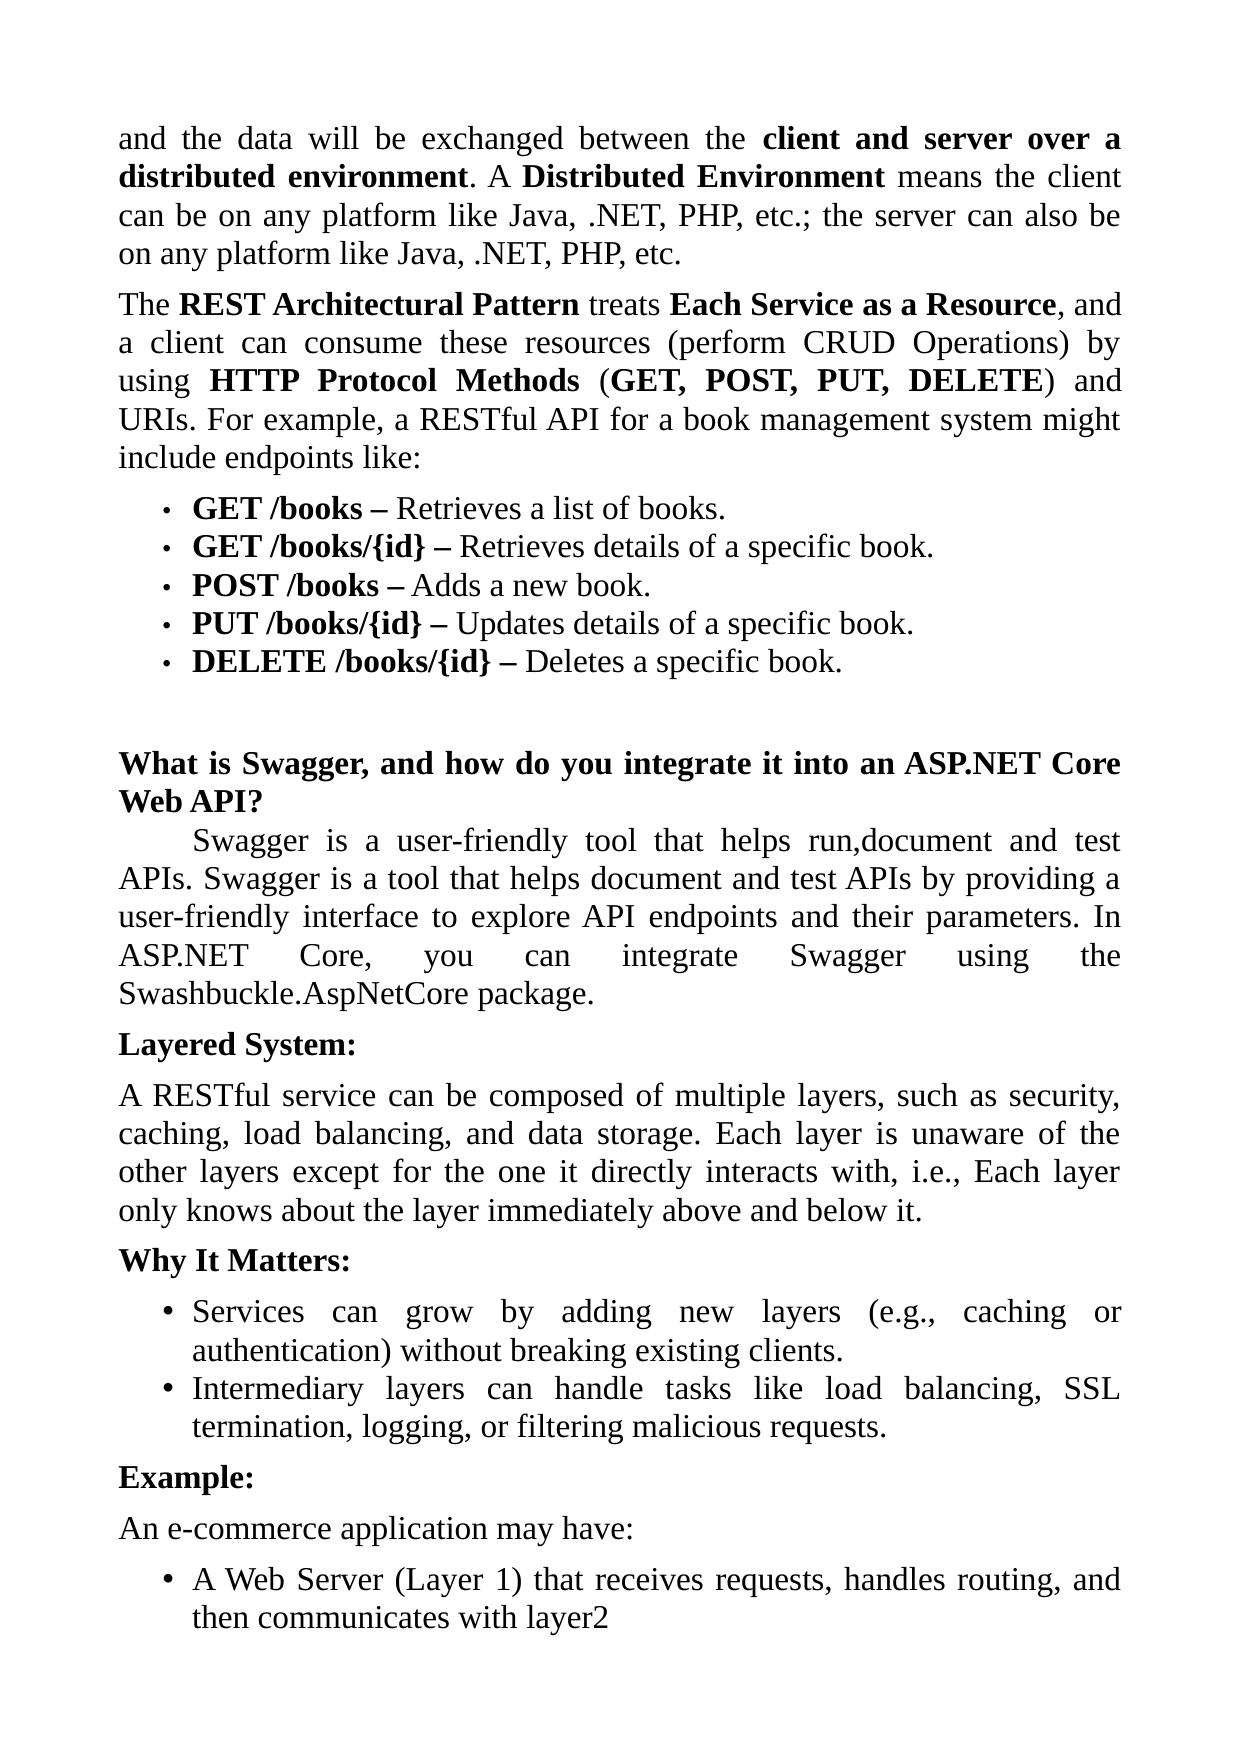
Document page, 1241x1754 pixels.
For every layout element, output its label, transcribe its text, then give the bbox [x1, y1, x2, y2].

list Intermediary layers can handle tasks like load balancing, SSL termination, logging, or filtering malicious requests. [162, 1368, 1122, 1445]
list Services can grow by adding new layers (e.g., caching or authentication) without breaking existing clients. [162, 1291, 1122, 1368]
text The REST Architectural Pattern treats Each Service as a Resource, and a client can consume these resources (perform CRUD Operations) by using HTTP Protocol Methods (GET, POST, PUT, DELETE) and URIs. For example, a RESTful API for a book management system might include endpoints like: [118, 284, 1122, 476]
text Layered System: [118, 1024, 1122, 1062]
text Example: [118, 1457, 1122, 1496]
list GET /books/{id} – Retrieves details of a specific book. [162, 526, 1122, 565]
text and the data will be exchanged between the client and server over a distributed environment. A Distributed Environment means the client can be on any platform like Java, .NET, PHP, etc.; the server can also be on any platform like Java, .NET, PHP, etc. [118, 118, 1122, 271]
text Why It Matters: [118, 1241, 1122, 1279]
list A Web Server (Layer 1) that receives requests, handles routing, and then communicates with layer2 [162, 1559, 1122, 1636]
text Swagger is a user-friendly tool that helps run,document and test APIs. Swagger is a tool that helps document and test APIs by providing a user-friendly interface to explore API endpoints and their parameters. In ASP.NET Core, you can integrate Swagger using the Swashbuckle.AspNetCore package. [118, 820, 1122, 1011]
text An e-commerce application may have: [118, 1508, 1122, 1546]
text What is Swagger, and how do you integrate it into an ASP.NET Core Web API? [118, 743, 1122, 820]
list GET /books – Retrieves a list of books. [162, 488, 1122, 526]
list DELETE /books/{id} – Deletes a specific book. [162, 641, 1122, 680]
list POST /books – Adds a new book. [162, 565, 1122, 603]
text A RESTful service can be composed of multiple layers, such as security, caching, load balancing, and data storage. Each layer is unaware of the other layers except for the one it directly interacts with, i.e., Each layer only knows about the layer immediately above and below it. [118, 1075, 1122, 1228]
list PUT /books/{id} – Updates details of a specific book. [162, 603, 1122, 641]
